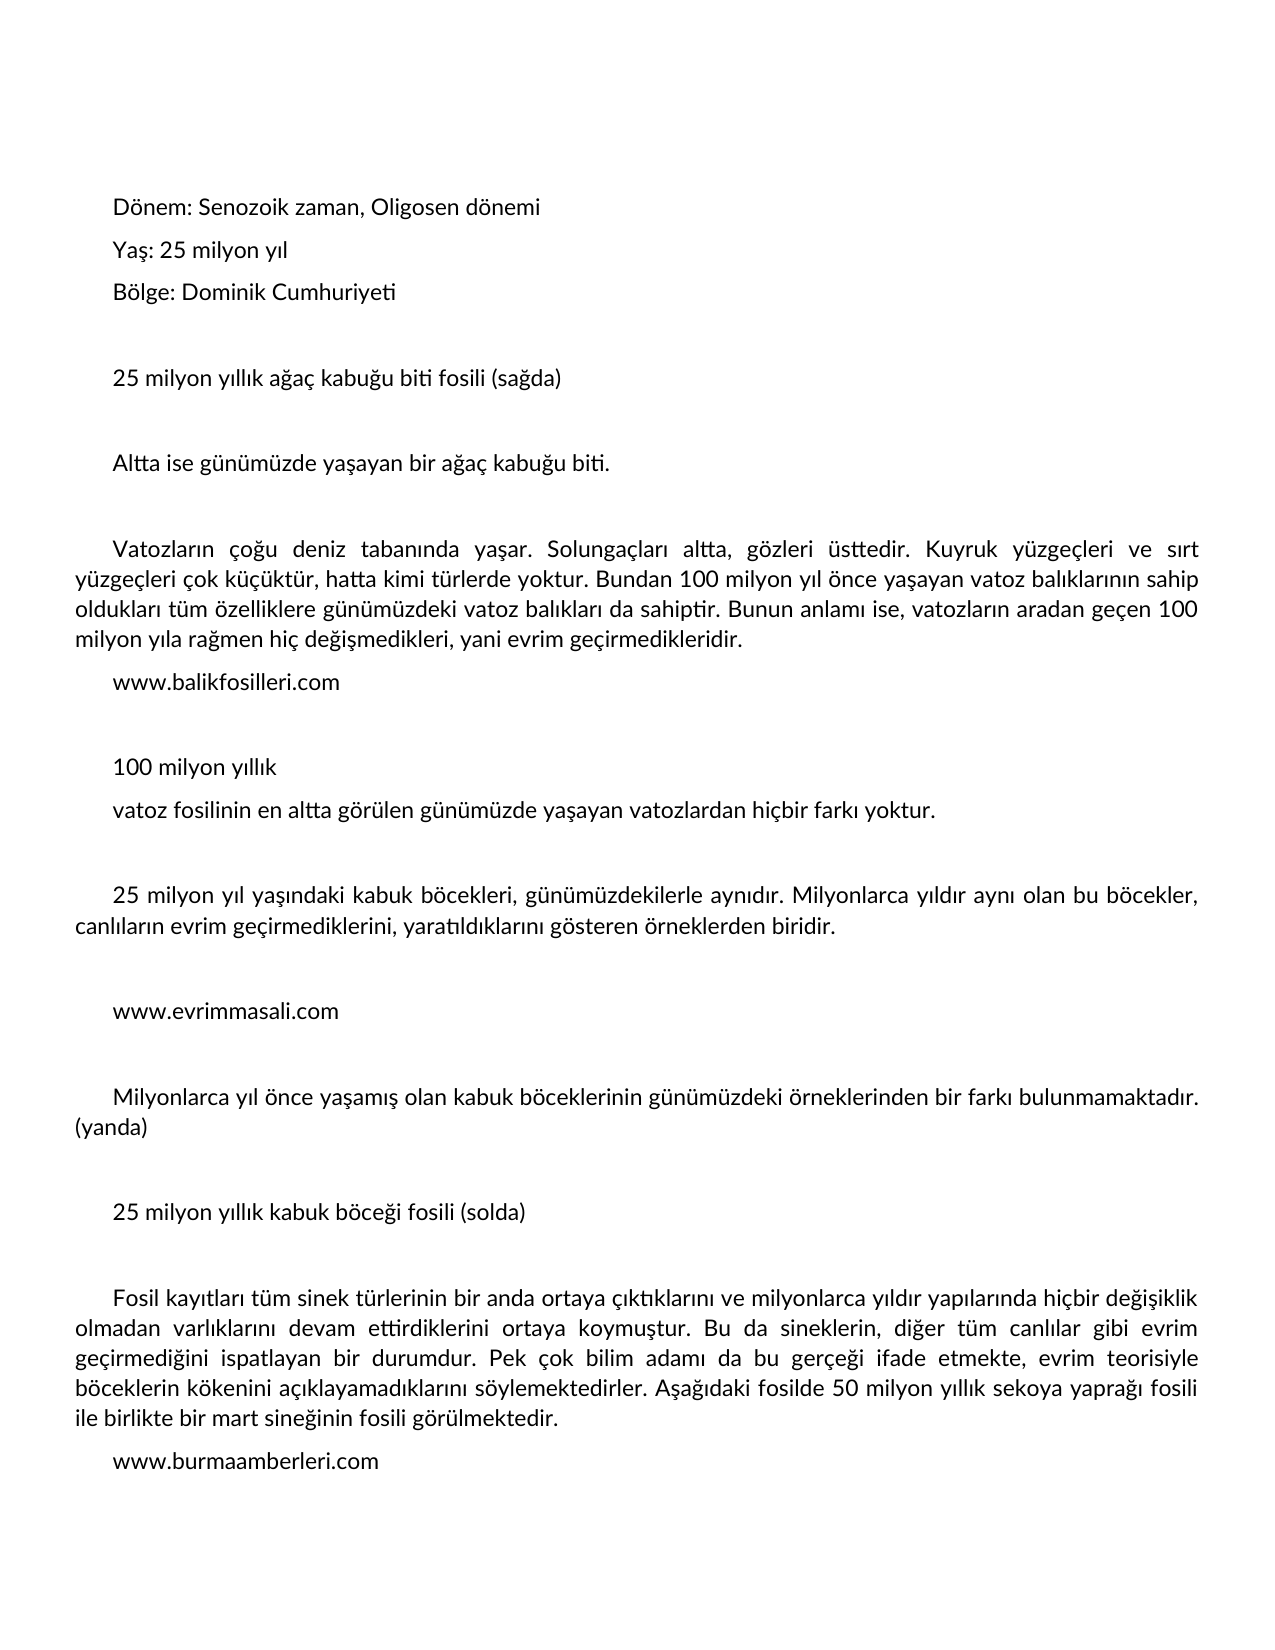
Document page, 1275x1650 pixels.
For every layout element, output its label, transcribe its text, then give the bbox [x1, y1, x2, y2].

text www.burmaamberleri.com [75, 1447, 1200, 1474]
text Yaş: 25 milyon yıl [75, 235, 1200, 263]
text Altta ise günümüzde yaşayan bir ağaç kabuğu biti. [75, 449, 1200, 476]
text vatoz fosilinin en altta görülen günümüzde yaşayan vatozlardan hiçbir farkı yoktur. [75, 796, 1200, 823]
text www.evrimmasali.com [75, 997, 1200, 1024]
text Dönem: Senozoik zaman, Oligosen dönemi [75, 193, 1200, 220]
text Vatozların çoğu deniz tabanında yaşar. Solungaçları altta, gözleri üsttedir. Kuyruk yüzgeçleri ve sırt yüzgeçleri çok küçüktür, hatta kimi türlerde yoktur. Bundan 100 milyon yıl önce yaşayan vatoz balıklarının sahip oldukları tüm özelliklere günümüzdeki vatoz balıkları da sahiptir. Bunun anlamı ise, vatozların aradan geçen 100 milyon yıla rağmen hiç değişmedikleri, yani evrim geçirmedikleridir. [75, 534, 1200, 652]
text www.balikfosilleri.com [75, 668, 1200, 695]
text Fosil kayıtları tüm sinek türlerinin bir anda ortaya çıktıklarını ve milyonlarca yıldır yapılarında hiçbir değişiklik olmadan varlıklarını devam ettirdiklerini ortaya koymuştur. Bu da sineklerin, diğer tüm canlılar gibi evrim geçirmediğini ispatlayan bir durumdur. Pek çok bilim adamı da bu gerçeği ifade etmekte, evrim teorisiyle böceklerin kökenini açıklayamadıklarını söylemektedirler. Aşağıdaki fosilde 50 milyon yıllık sekoya yaprağı fosili ile birlikte bir mart sineğinin fosili görülmektedir. [75, 1283, 1200, 1432]
text 25 milyon yıllık ağaç kabuğu biti fosili (sağda) [75, 363, 1200, 391]
text 100 milyon yıllık [75, 753, 1200, 781]
text Milyonlarca yıl önce yaşamış olan kabuk böceklerinin günümüzdeki örneklerinden bir farkı bulunmamaktadır. (yanda) [75, 1082, 1200, 1140]
text Bölge: Dominik Cumhuriyeti [75, 278, 1200, 306]
text 25 milyon yıl yaşındaki kabuk böcekleri, günümüzdekilerle aynıdır. Milyonlarca yıldır aynı olan bu böcekler, canlıların evrim geçirmediklerini, yaratıldıklarını gösteren örneklerden biridir. [75, 881, 1200, 939]
text 25 milyon yıllık kabuk böceği fosili (solda) [75, 1198, 1200, 1225]
